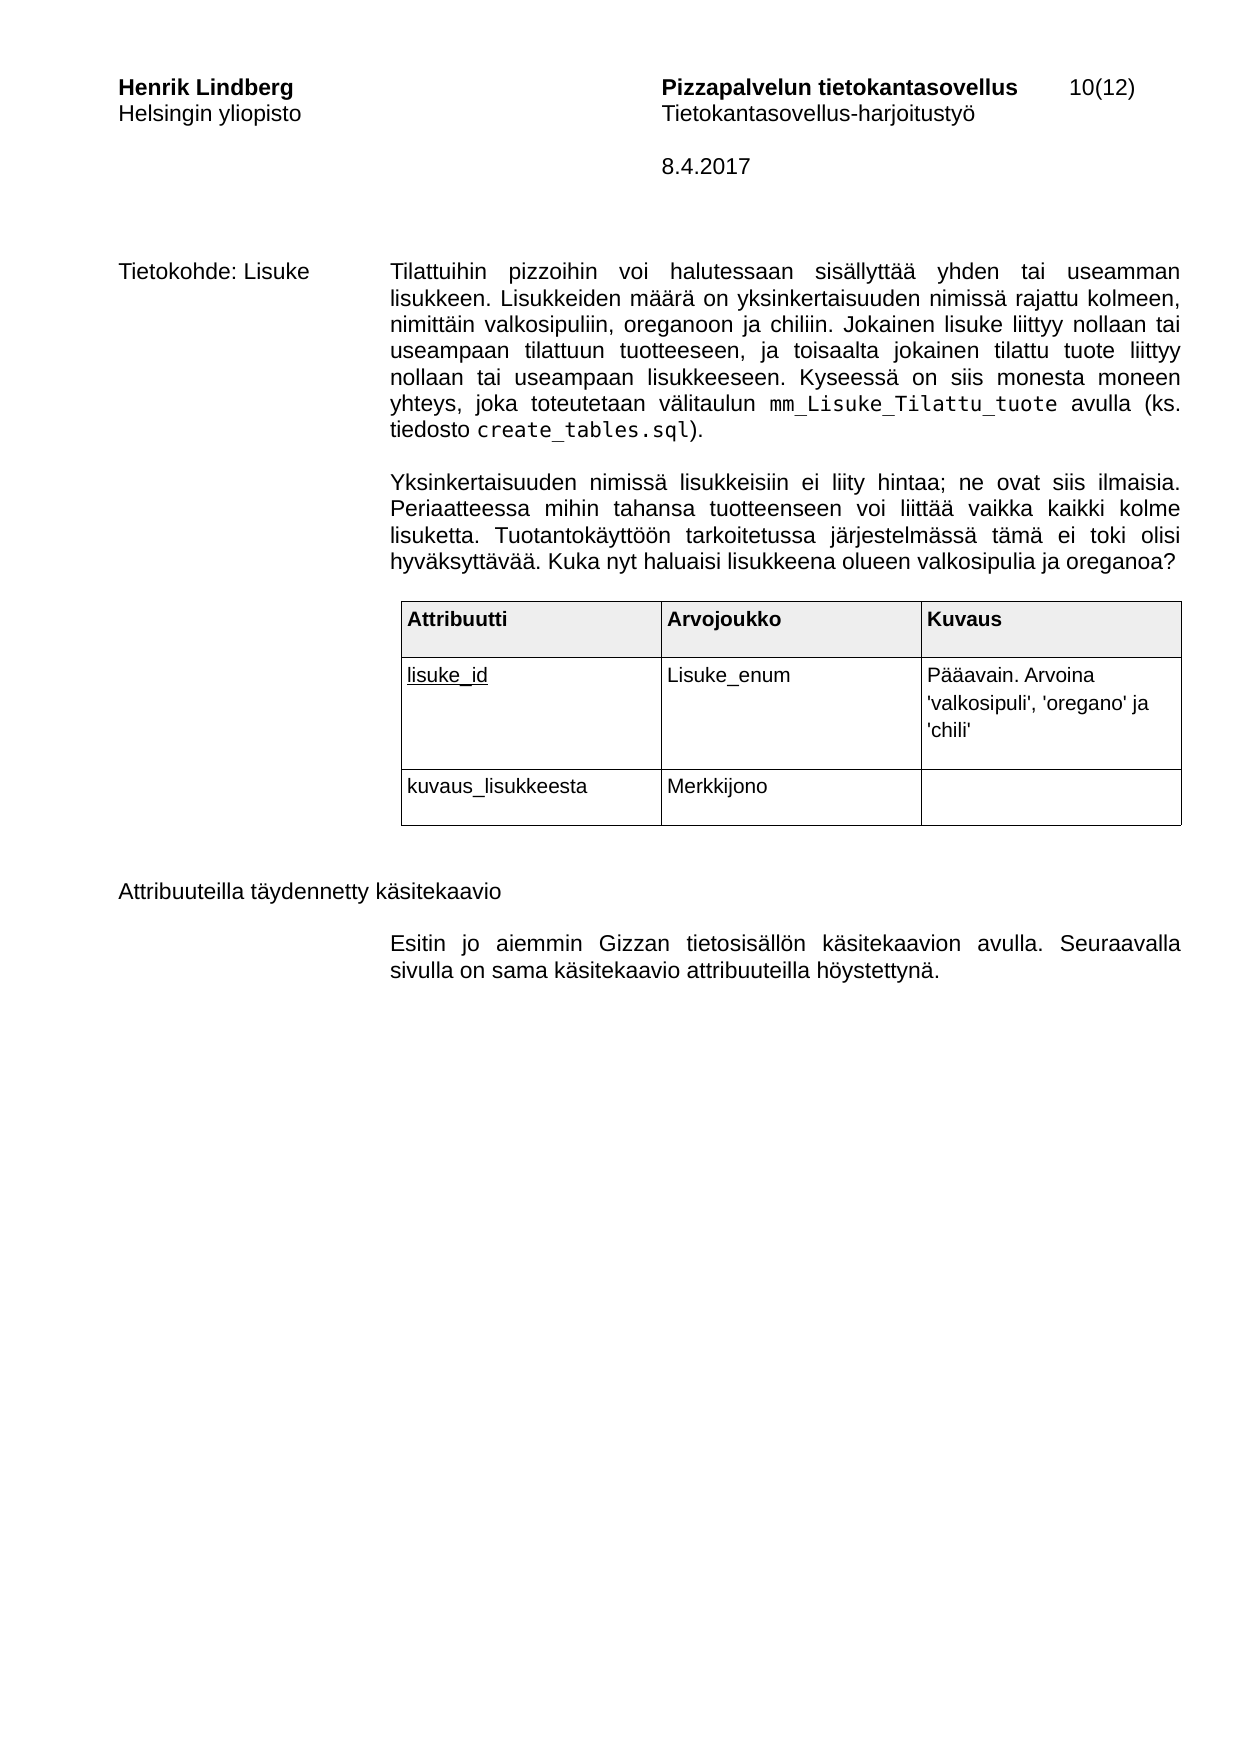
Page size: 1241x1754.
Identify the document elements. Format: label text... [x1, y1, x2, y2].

text Attribuuteilla täydennetty käsitekaavio [118, 878, 1181, 904]
table_cell lisuke_id [402, 658, 661, 768]
table_cell Lisuke_enum [662, 658, 921, 768]
table_header Attribuutti [402, 602, 661, 657]
table_cell Pääavain. Arvoina 'valkosipuli', 'oregano' ja 'chili' [922, 658, 1181, 768]
table_cell [922, 770, 1181, 825]
table_header Kuvaus [922, 602, 1181, 657]
text Esitin jo aiemmin Gizzan tietosisällön käsitekaavion avulla. Seuraavalla sivulla on sama käsitekaavio attribuuteilla höystettynä. [118, 930, 1181, 983]
text Yksinkertaisuuden nimissä lisukkeisiin ei liity hintaa; ne ovat siis ilmaisia. Periaatteessa mihin tahansa tuotteenseen voi liittää vaikka kaikki kolme lisuketta. Tuotantokäyttöön tarkoitetussa järjestelmässä tämä ei toki olisi hyväksyttävää. Kuka nyt haluaisi lisukkeena olueen valkosipulia ja oreganoa? [118, 469, 1181, 574]
table_header Arvojoukko [662, 602, 921, 657]
text Tietokohde: Lisuke Tilattuihin pizzoihin voi halutessaan sisällyttää yhden tai useamman lisukkeen. Lisukkeiden määrä on yksinkertaisuuden nimissä rajattu kolmeen, nimittäin valkosipuliin, oreganoon ja chiliin. Jokainen lisuke liittyy nollaan tai useampaan tilattuun tuotteeseen, ja toisaalta jokainen tilattu tuote liittyy nollaan tai useampaan lisukkeeseen. Kyseessä on siis monesta moneen yhteys, joka toteutetaan välitaulun mm_Lisuke_Tilattu_tuote avulla (ks. tiedosto create_tables.sql). [118, 258, 1181, 443]
table_cell kuvaus_lisukkeesta [402, 770, 661, 825]
table_cell Merkkijono [662, 770, 921, 825]
